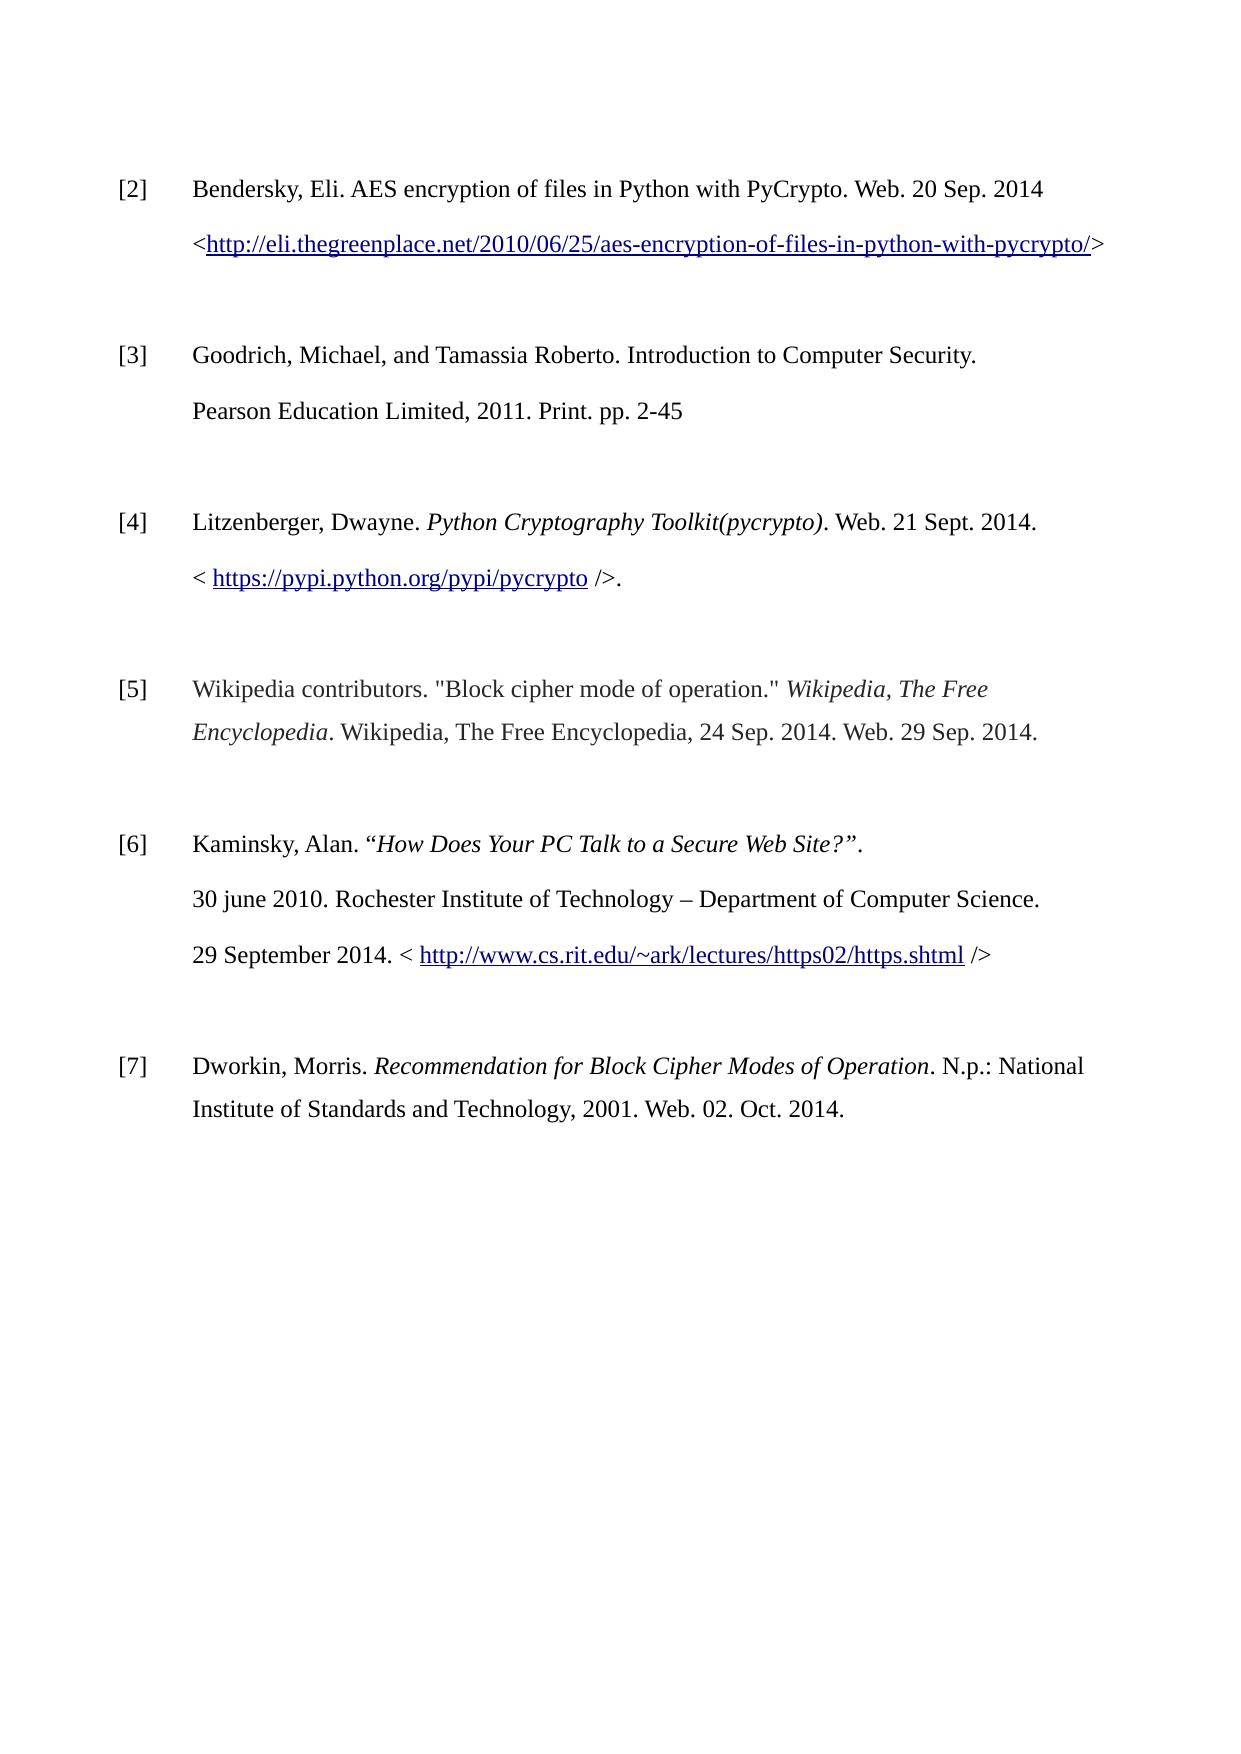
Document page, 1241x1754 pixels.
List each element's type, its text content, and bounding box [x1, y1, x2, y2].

text [4] Litzenberger, Dwayne. Python Cryptography Toolkit(pycrypto). Web. 21 Sept. 2014. [118, 507, 1122, 536]
text [5] Wikipedia contributors. "Block cipher mode of operation." Wikipedia, The Free Encyclopedia. Wikipedia, The Free Encyclopedia, 24 Sep. 2014. Web. 29 Sep. 2014. [118, 674, 1122, 746]
text 30 june 2010. Rochester Institute of Technology – Department of Computer Science. [118, 884, 1122, 913]
text 29 September 2014. < http://www.cs.rit.edu/~ark/lectures/https02/https.shtml /> [118, 940, 1122, 969]
text [6] Kaminsky, Alan. “How Does Your PC Talk to a Secure Web Site?”. [118, 829, 1122, 857]
text < https://pypi.python.org/pypi/pycrypto />. [118, 563, 1122, 592]
text [7] Dworkin, Morris. Recommendation for Block Cipher Modes of Operation. N.p.: National Institute of Standards and Technology, 2001. Web. 02. Oct. 2014. [118, 1051, 1122, 1123]
text [2] Bendersky, Eli. AES encryption of files in Python with PyCrypto. Web. 20 Sep. 2014 [118, 174, 1122, 202]
text Pearson Education Limited, 2011. Print. pp. 2-45 [118, 396, 1122, 425]
text <http://eli.thegreenplace.net/2010/06/25/aes-encryption-of-files-in-python-with-pycrypto/> [118, 229, 1122, 258]
text [3] Goodrich, Michael, and Tamassia Roberto. Introduction to Computer Security. [118, 341, 1122, 369]
